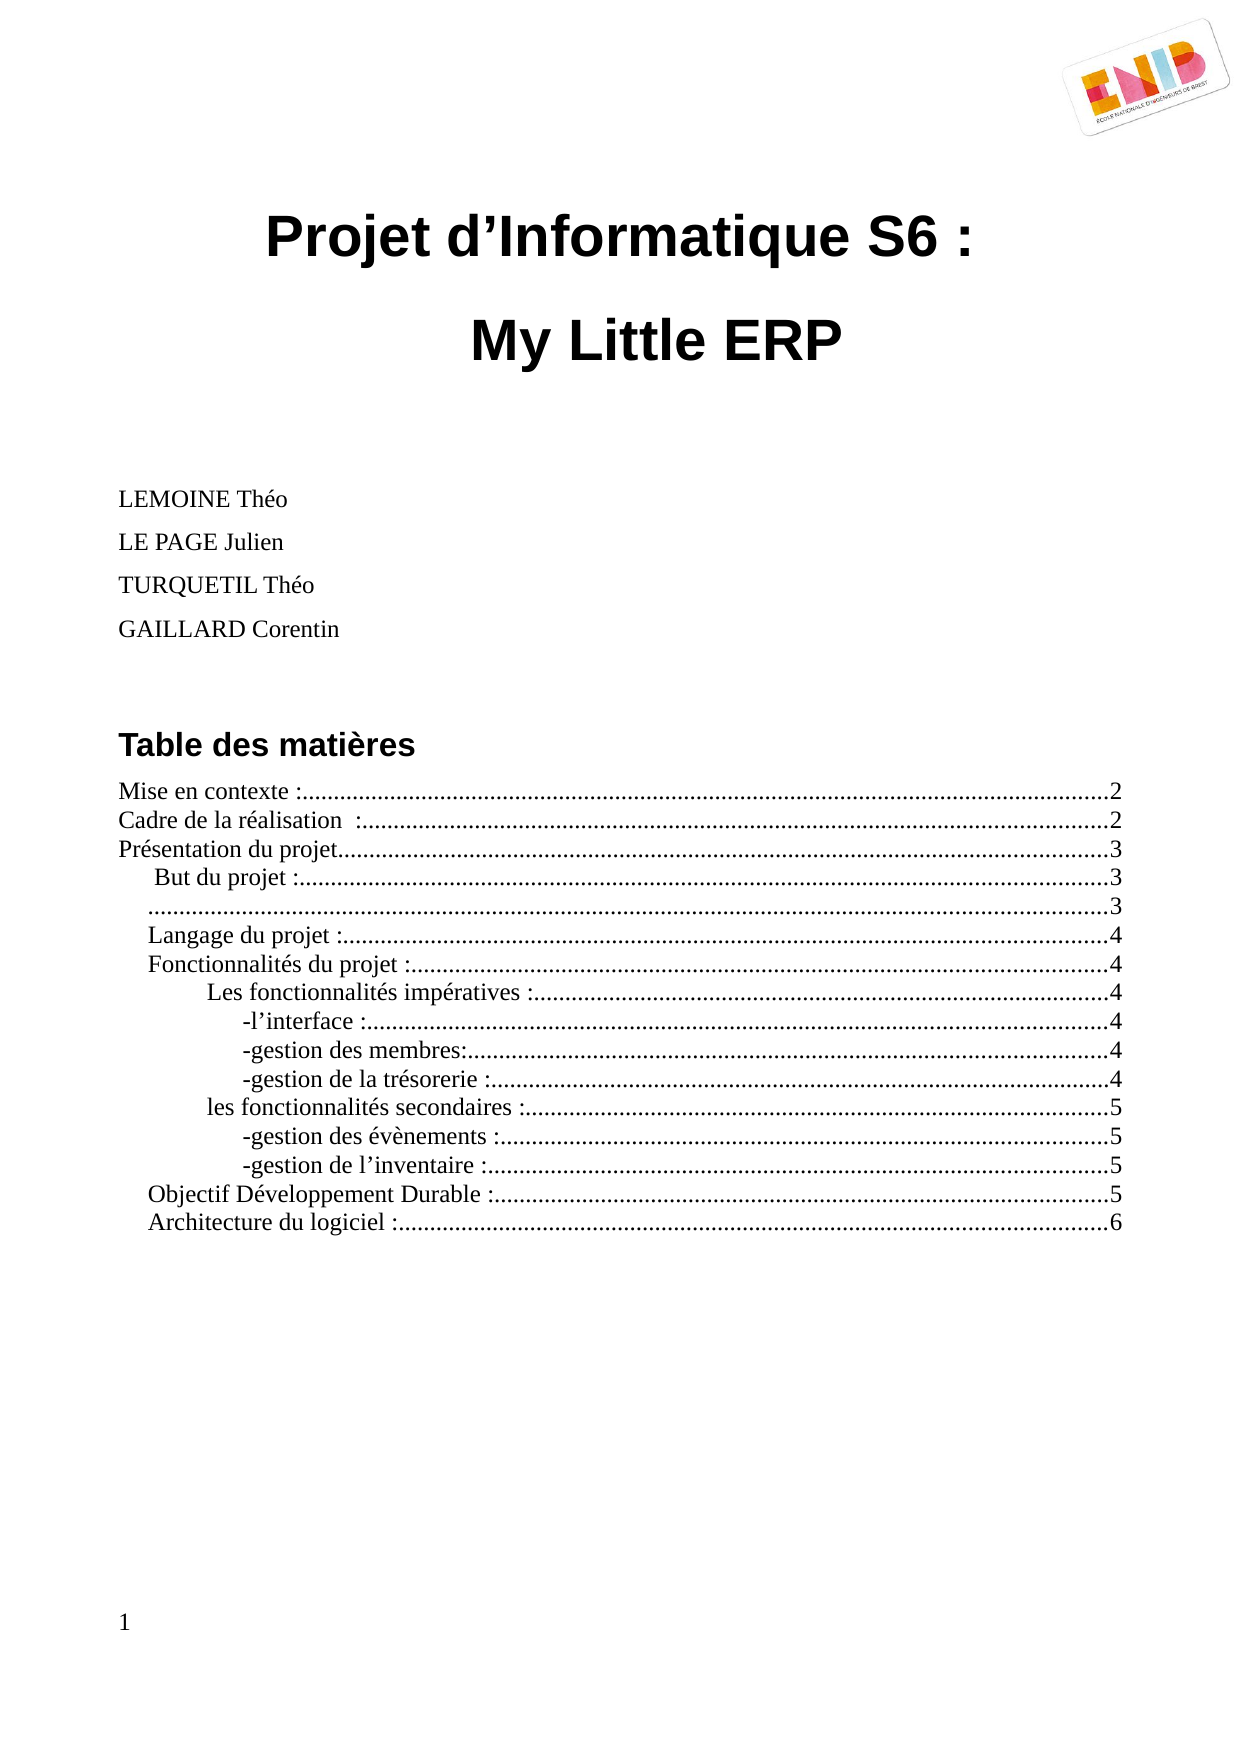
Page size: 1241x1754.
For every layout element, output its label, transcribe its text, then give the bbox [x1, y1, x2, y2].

text -l’interface : 4 [236, 1006, 1122, 1035]
text -gestion des évènements : 5 [236, 1121, 1122, 1150]
text Fonctionnalités du projet : 4 [148, 949, 1122, 977]
text -gestion des membres: 4 [236, 1035, 1122, 1064]
text Cadre de la réalisation : 2 [118, 805, 1122, 834]
text GAILLARD Corentin [118, 614, 1122, 642]
picture [1052, 16, 1241, 141]
subtitle Table des matières [118, 725, 1122, 764]
text TURQUETIL Théo [118, 570, 1122, 599]
text -gestion de la trésorerie : 4 [236, 1064, 1122, 1092]
text LEMOINE Théo [118, 484, 1122, 512]
text Les fonctionnalités impératives : 4 [207, 977, 1122, 1006]
text les fonctionnalités secondaires : 5 [207, 1092, 1122, 1121]
text -gestion de l’inventaire : 5 [236, 1150, 1122, 1179]
title My Little ERP [118, 306, 1122, 373]
text But du projet : 3 [148, 862, 1122, 891]
title Projet d’Informatique S6 : [118, 201, 1122, 268]
text Présentation du projet 3 [118, 834, 1122, 862]
text Mise en contexte : 2 [118, 776, 1122, 805]
text LE PAGE Julien [118, 527, 1122, 556]
text Architecture du logiciel : 6 [148, 1207, 1122, 1236]
text Langage du projet : 4 [148, 920, 1122, 949]
text Objectif Développement Durable : 5 [148, 1179, 1122, 1207]
text 3 [148, 891, 1122, 920]
